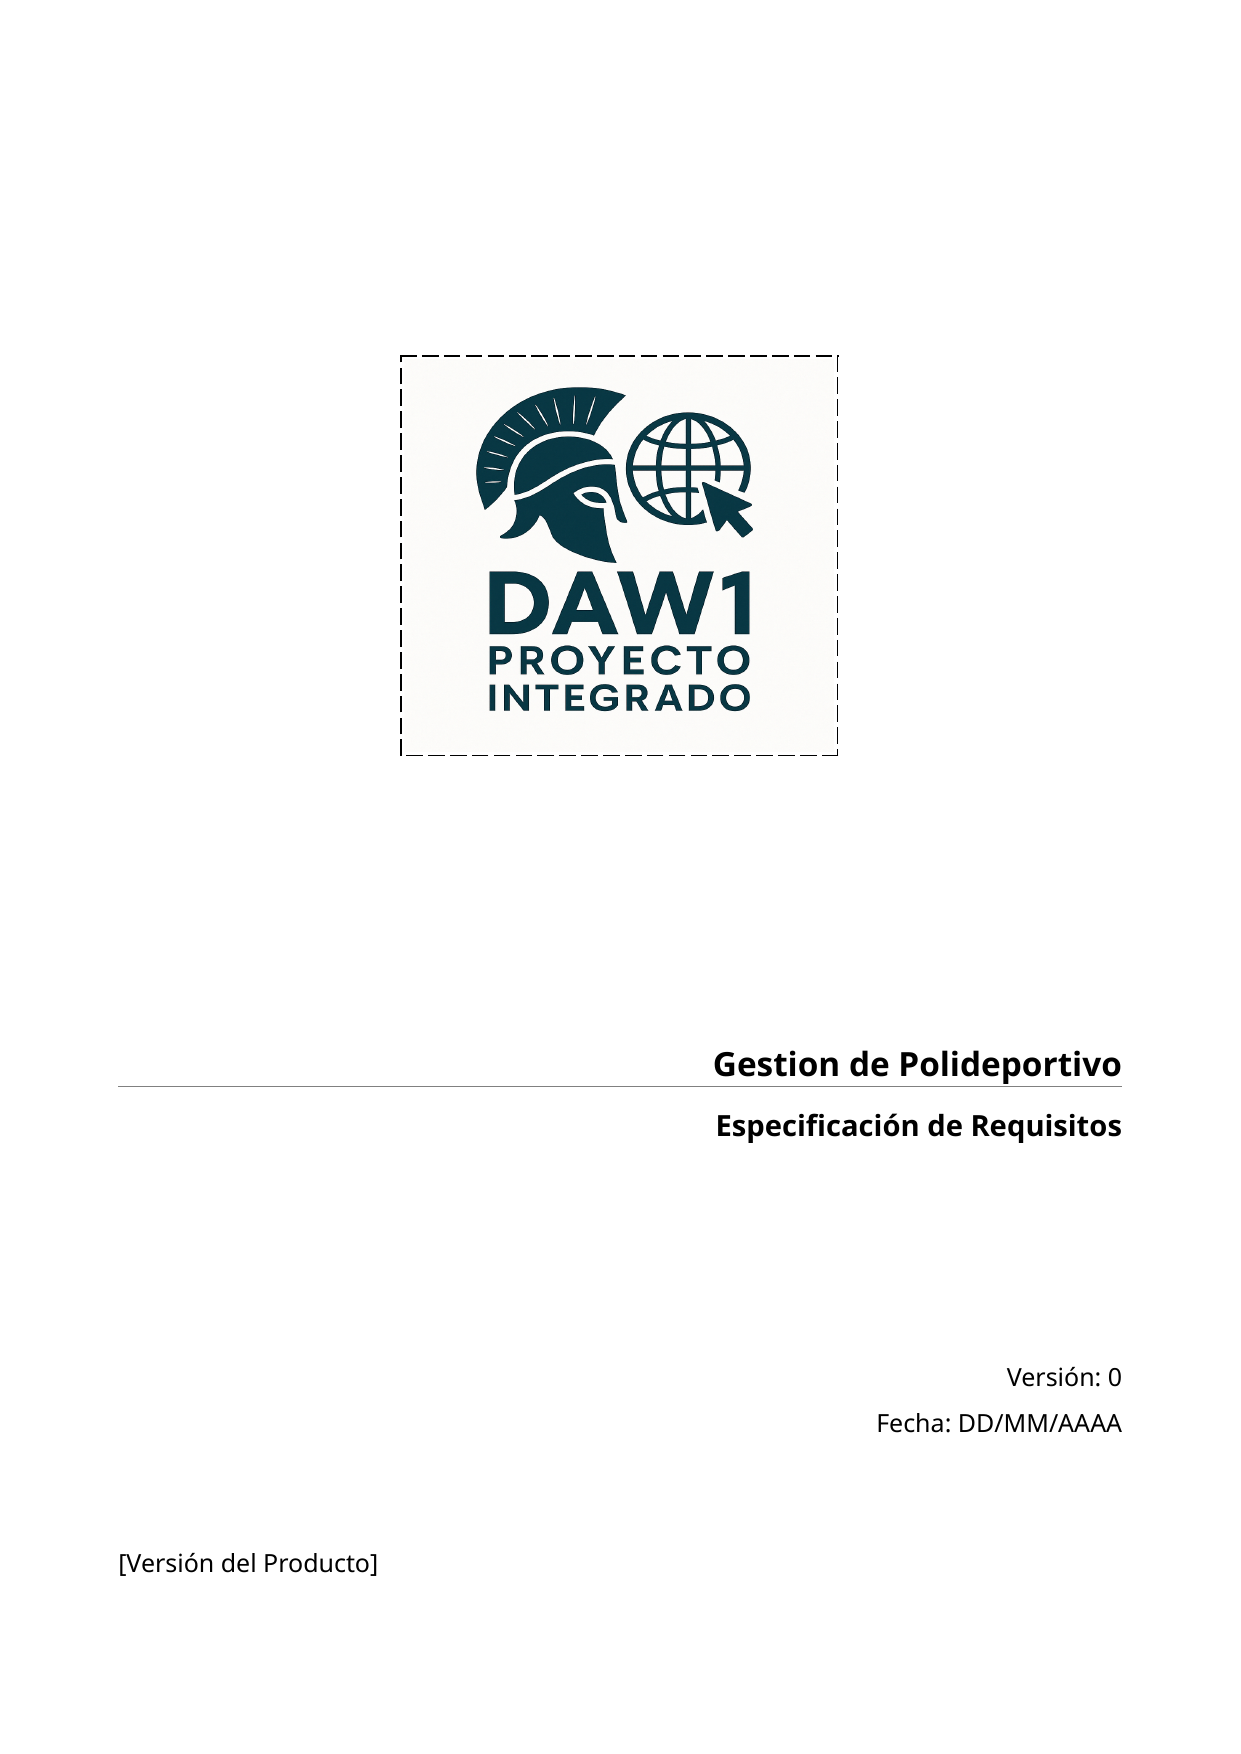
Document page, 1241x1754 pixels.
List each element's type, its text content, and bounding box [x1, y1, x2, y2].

picture [404, 359, 834, 752]
text Fecha: DD/MM/AAAA [118, 1406, 1122, 1440]
text [Versión del Producto] [118, 1545, 1122, 1579]
title Especificación de Requisitos [118, 1105, 1122, 1144]
text Gestion de Polideportivo [118, 1041, 1122, 1086]
text Versión: 0 [118, 1359, 1122, 1393]
